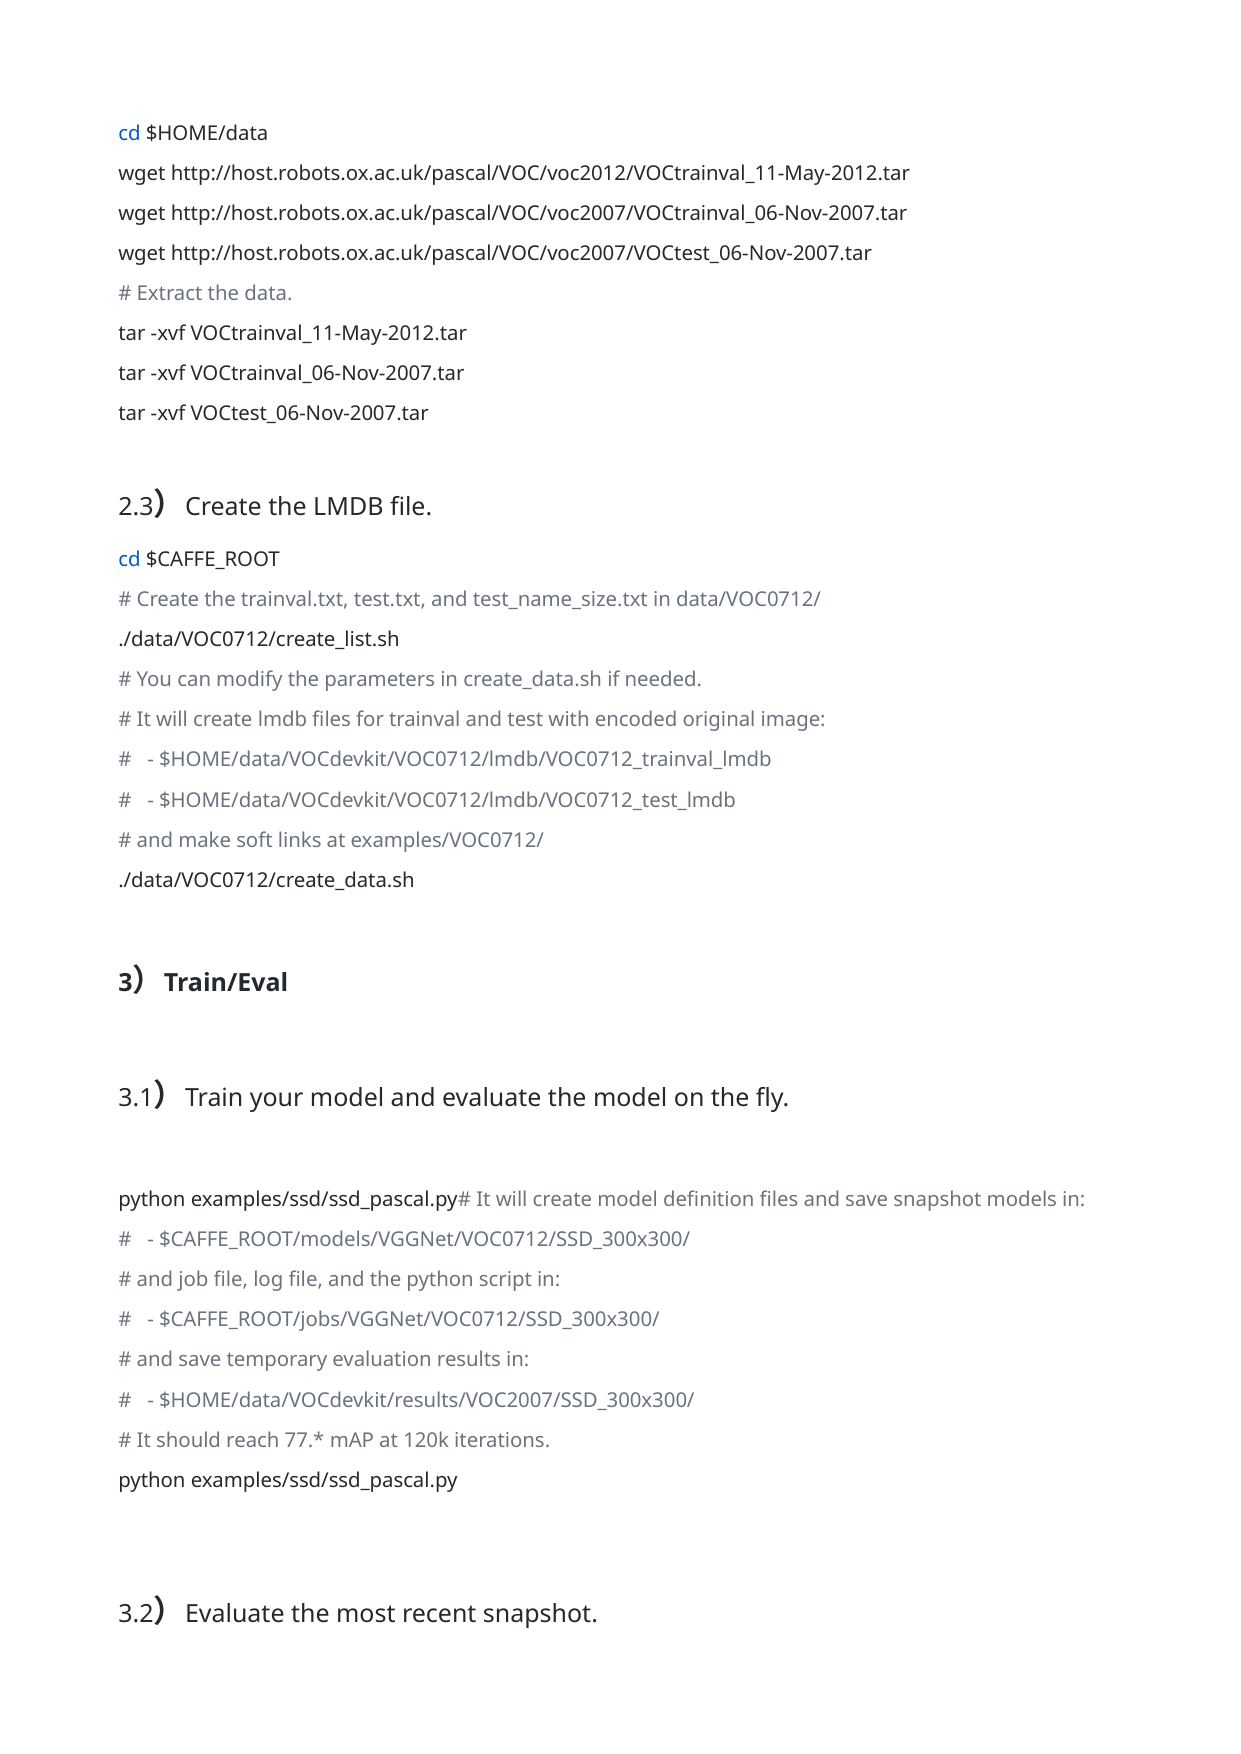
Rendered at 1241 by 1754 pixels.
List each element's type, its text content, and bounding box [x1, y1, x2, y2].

text # - $HOME/data/VOCdevkit/VOC0712/lmdb/VOC0712_test_lmdb [118, 785, 1122, 813]
text wget http://host.robots.ox.ac.uk/pascal/VOC/voc2012/VOCtrainval_11-May-2012.tar [118, 158, 1122, 186]
text # - $CAFFE_ROOT/models/VGGNet/VOC0712/SSD_300x300/ [118, 1225, 1122, 1252]
text # - $CAFFE_ROOT/jobs/VGGNet/VOC0712/SSD_300x300/ [118, 1305, 1122, 1333]
text ./data/VOC0712/create_list.sh [118, 625, 1122, 652]
text # - $HOME/data/VOCdevkit/results/VOC2007/SSD_300x300/ [118, 1385, 1122, 1413]
text # - $HOME/data/VOCdevkit/VOC0712/lmdb/VOC0712_trainval_lmdb [118, 745, 1122, 773]
text cd $HOME/data [118, 118, 1122, 146]
text # and job file, log file, and the python script in: [118, 1265, 1122, 1293]
text python examples/ssd/ssd_pascal.py# It will create model definition files and save snapshot models in: [118, 1185, 1122, 1212]
text 3.1）Train your model and evaluate the model on the fly. [118, 1070, 1122, 1115]
text 3）Train/Eval [118, 955, 1122, 1000]
text # It will create lmdb files for trainval and test with encoded original image: [118, 705, 1122, 733]
text wget http://host.robots.ox.ac.uk/pascal/VOC/voc2007/VOCtest_06-Nov-2007.tar [118, 238, 1122, 266]
text ./data/VOC0712/create_data.sh [118, 865, 1122, 893]
text tar -xvf VOCtest_06-Nov-2007.tar [118, 399, 1122, 427]
text python examples/ssd/ssd_pascal.py [118, 1465, 1122, 1493]
text # It should reach 77.* mAP at 120k iterations. [118, 1425, 1122, 1453]
text # You can modify the parameters in create_data.sh if needed. [118, 665, 1122, 693]
text wget http://host.robots.ox.ac.uk/pascal/VOC/voc2007/VOCtrainval_06-Nov-2007.tar [118, 198, 1122, 226]
text # and save temporary evaluation results in: [118, 1345, 1122, 1373]
text # Extract the data. [118, 278, 1122, 306]
text 3.2）Evaluate the most recent snapshot. [118, 1586, 1122, 1631]
text # and make soft links at examples/VOC0712/ [118, 825, 1122, 853]
text # Create the trainval.txt, test.txt, and test_name_size.txt in data/VOC0712/ [118, 585, 1122, 612]
text 2.3）Create the LMDB file. [118, 479, 1122, 524]
text cd $CAFFE_ROOT [118, 544, 1122, 572]
text tar -xvf VOCtrainval_11-May-2012.tar [118, 319, 1122, 346]
text tar -xvf VOCtrainval_06-Nov-2007.tar [118, 359, 1122, 386]
